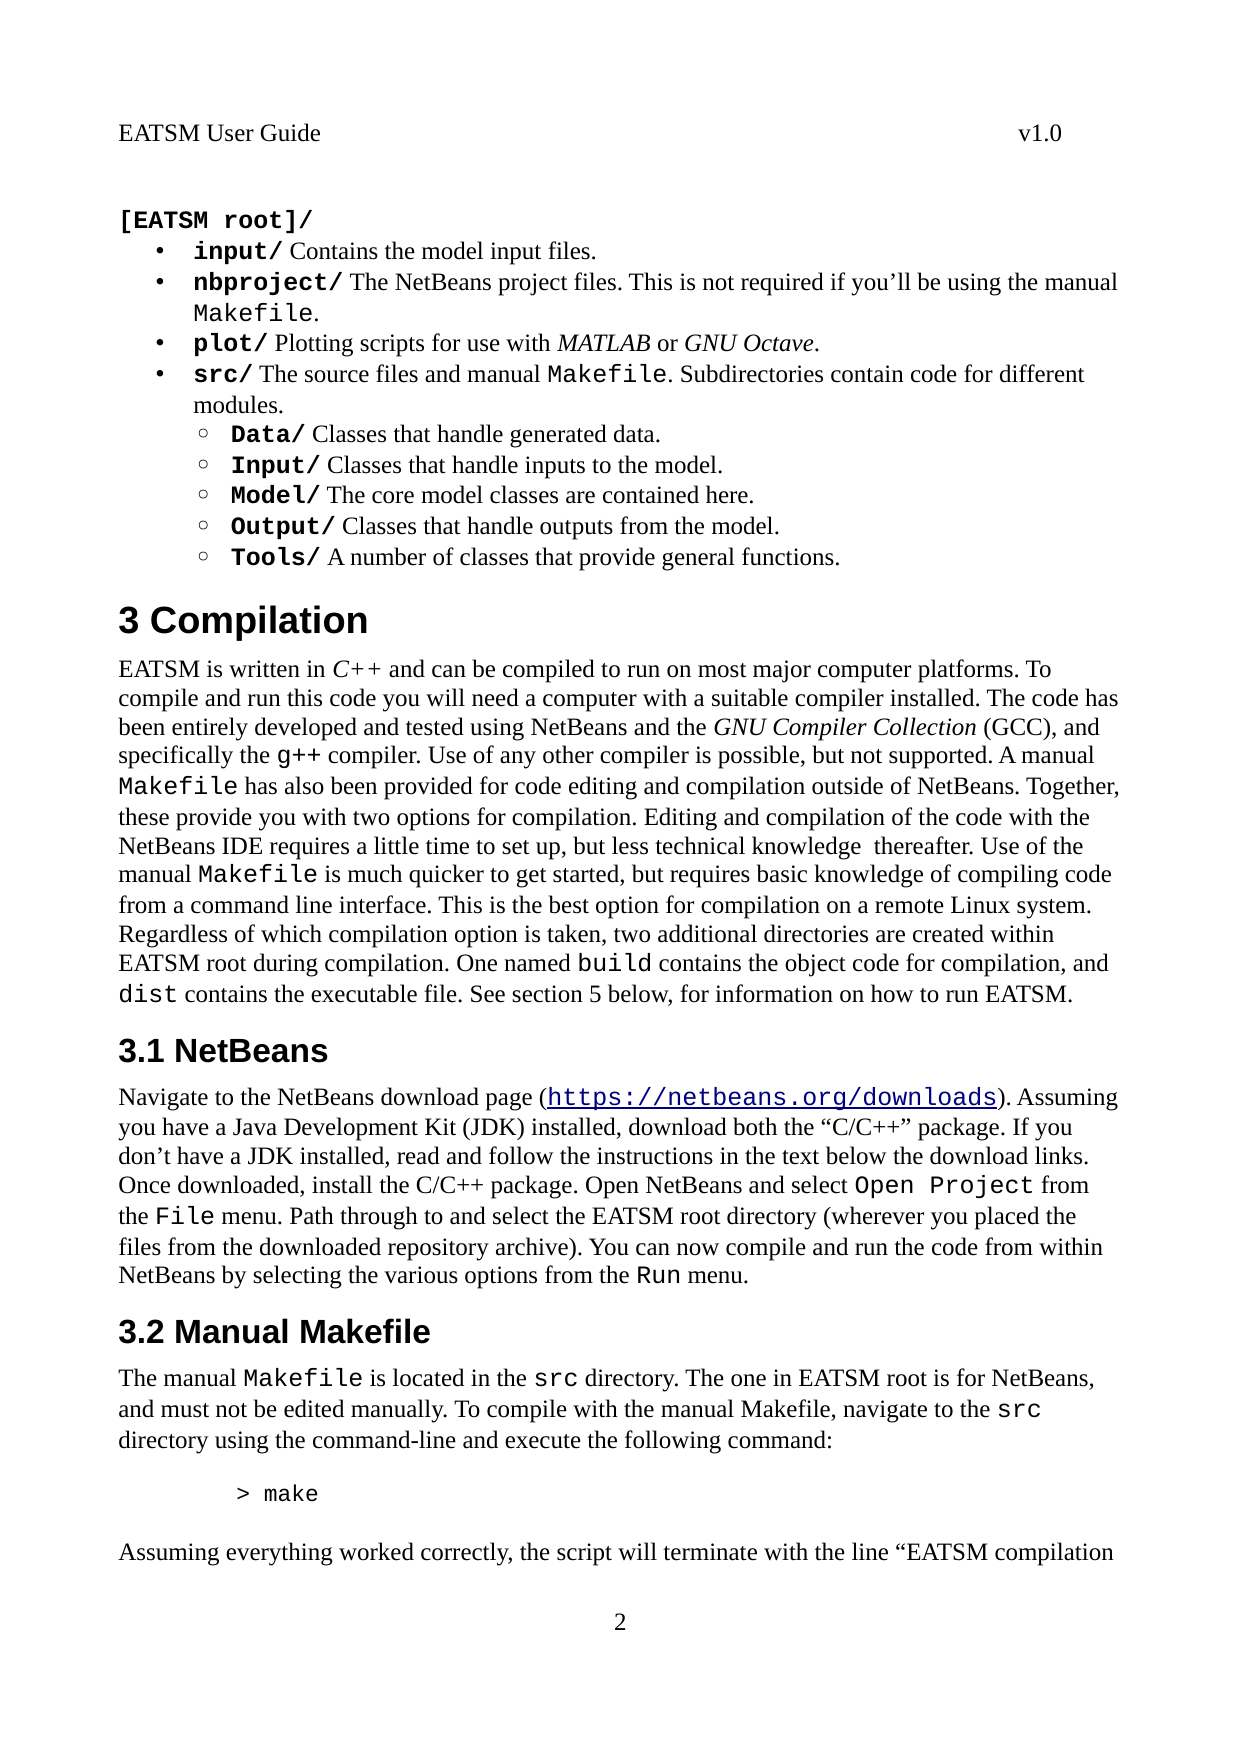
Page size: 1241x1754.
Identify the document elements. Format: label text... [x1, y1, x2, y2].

text [EATSM root]/ [118, 205, 1122, 236]
list Input/ Classes that handle inputs to the model. [193, 450, 1122, 481]
text The manual Makefile is located in the src directory. The one in EATSM root is for NetBeans, and must not be edited manually. To compile with the manual Makefile, navigate to the src directory using the command-line and execute the following command: [118, 1363, 1122, 1453]
text Navigate to the NetBeans download page (https://netbeans.org/downloads). Assuming you have a Java Development Kit (JDK) installed, download both the “C/C++” package. If you don’t have a JDK installed, read and follow the instructions in the text below the download links. Once downloaded, install the C/C++ package. Open NetBeans and select Open Project from the File menu. Path through to and select the EATSM root directory (wherever you placed the files from the downloaded repository archive). You can now compile and run the code from within NetBeans by selecting the various options from the Run menu. [118, 1082, 1122, 1291]
list input/ Contains the model input files. [156, 236, 1122, 267]
list nbproject/ The NetBeans project files. This is not required if you’ll be using the manual Makefile. [156, 267, 1122, 328]
subtitle 3.1 NetBeans [118, 1030, 1122, 1069]
list plot/ Plotting scripts for use with MATLAB or GNU Octave. [156, 328, 1122, 359]
list src/ The source files and manual Makefile. Subdirectories contain code for different modules. [156, 359, 1122, 419]
subtitle 3.2 Manual Makefile [118, 1312, 1122, 1351]
text > make [236, 1482, 1122, 1508]
text EATSM is written in C++ and can be compiled to run on most major computer platforms. To compile and run this code you will need a computer with a suitable compiler installed. The code has been entirely developed and tested using NetBeans and the GNU Compiler Collection (GCC), and specifically the g++ compiler. Use of any other compiler is possible, but not supported. A manual Makefile has also been provided for code editing and compilation outside of NetBeans. Together, these provide you with two options for compilation. Editing and compilation of the code with the NetBeans IDE requires a little time to set up, but less technical knowledge thereafter. Use of the manual Makefile is much quicker to get started, but requires basic knowledge of compiling code from a command line interface. This is the best option for compilation on a remote Linux system. Regardless of which compilation option is taken, two additional directories are created within EATSM root during compilation. One named build contains the object code for compilation, and dist contains the executable file. See section 5 below, for information on how to run EATSM. [118, 654, 1122, 1009]
list Data/ Classes that handle generated data. [193, 419, 1122, 450]
list Model/ The core model classes are contained here. [193, 481, 1122, 511]
text Assuming everything worked correctly, the script will terminate with the line “EATSM compilation [118, 1537, 1122, 1566]
list Tools/ A number of classes that provide general functions. [193, 542, 1122, 573]
list Output/ Classes that handle outputs from the model. [193, 511, 1122, 542]
subtitle 3 Compilation [118, 598, 1122, 642]
